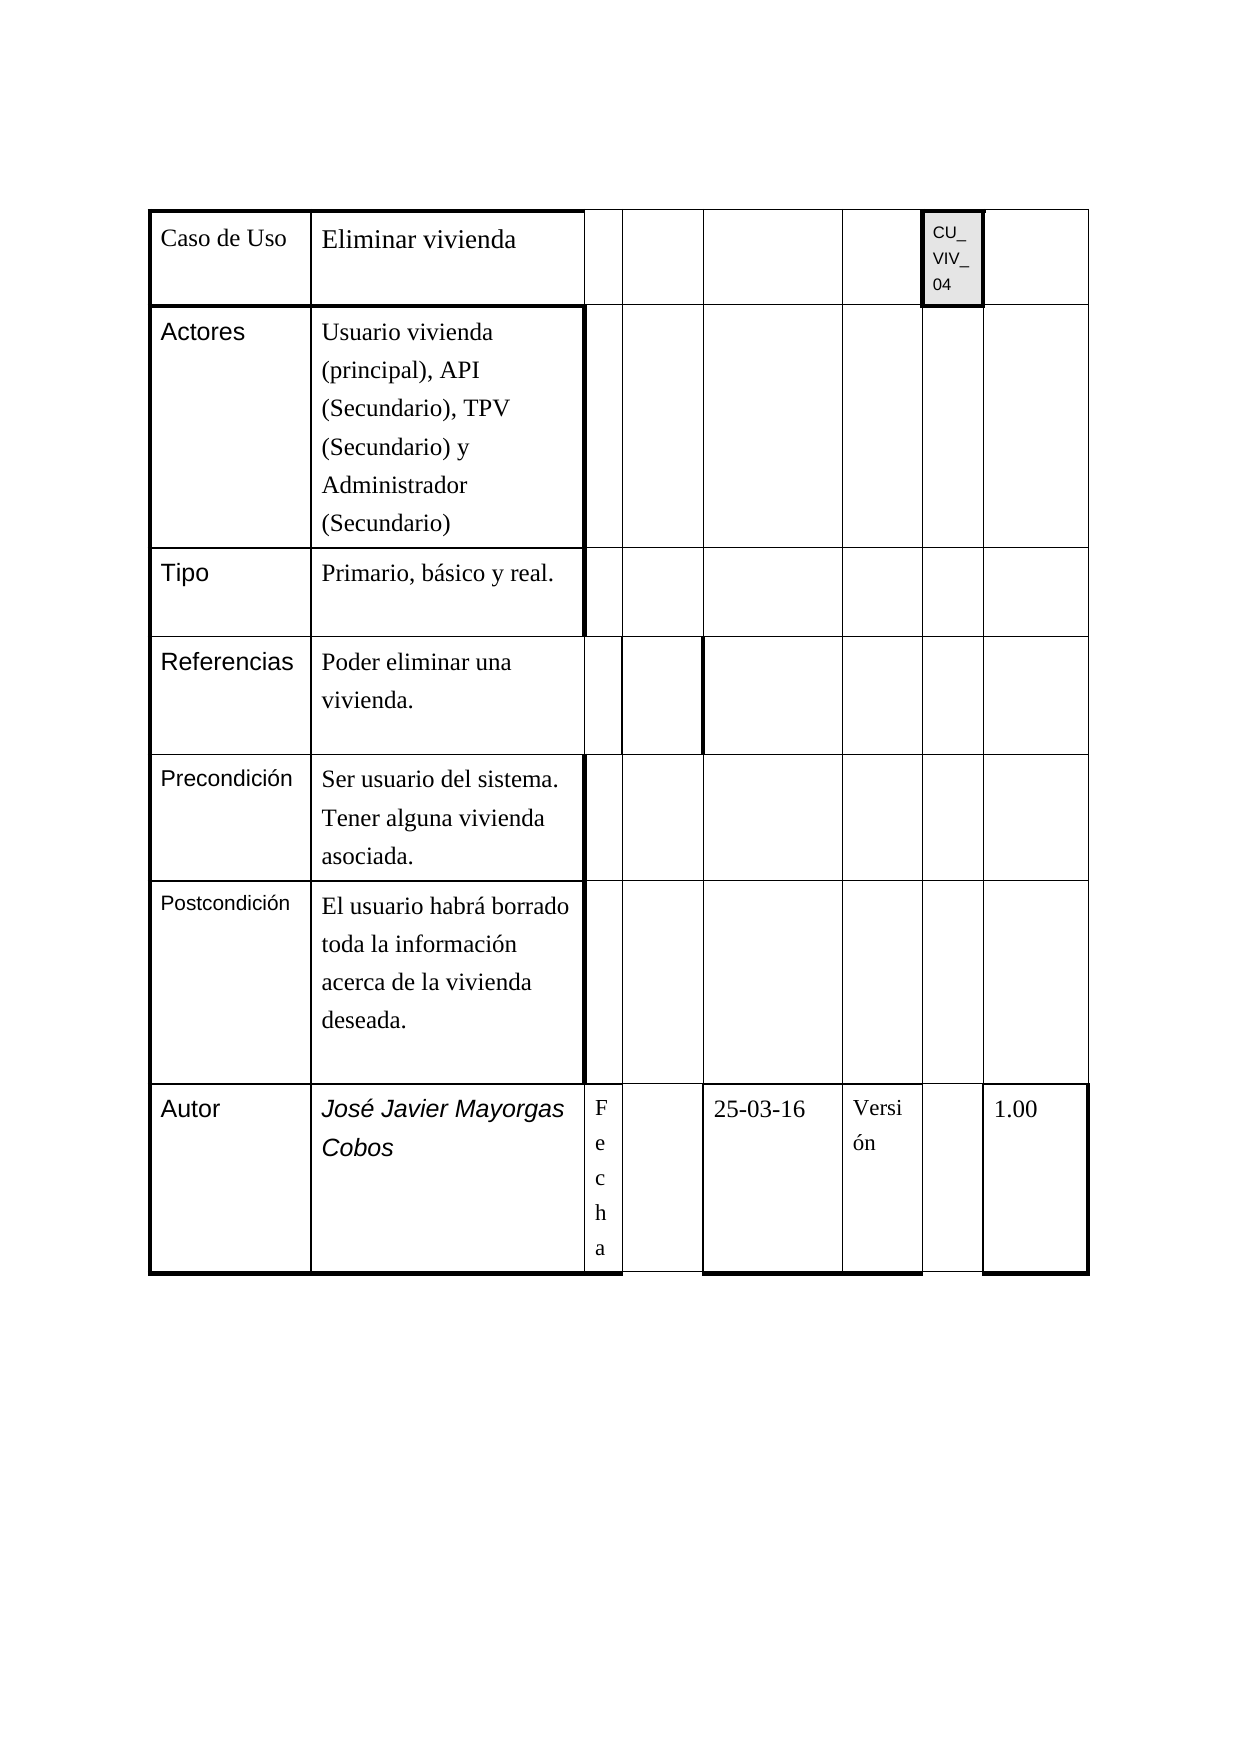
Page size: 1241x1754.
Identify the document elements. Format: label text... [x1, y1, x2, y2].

table_cell Primario, básico y real. [312, 549, 582, 636]
table_cell José Javier Mayorgas Cobos [312, 1085, 584, 1271]
table_cell [623, 1084, 702, 1271]
table_header [623, 210, 703, 304]
table_cell [923, 755, 983, 880]
table_cell [704, 548, 842, 636]
table_cell [623, 305, 703, 547]
table_header [704, 210, 842, 304]
table_cell Actores [152, 308, 310, 547]
table_cell [984, 755, 1088, 880]
table_cell Autor [152, 1085, 310, 1271]
table_cell [587, 548, 622, 636]
table_cell [623, 637, 701, 753]
table_cell Postcondición [152, 882, 310, 1083]
table_header CU_VIV_04 [925, 213, 981, 304]
table_cell [587, 305, 622, 547]
table_cell [984, 548, 1088, 636]
table_cell Poder eliminar una vivienda. [312, 637, 584, 753]
table_cell 25-03-16 [704, 1085, 842, 1271]
table_header [585, 210, 622, 304]
table_cell Versión [843, 1085, 922, 1271]
table_cell [984, 881, 1088, 1083]
table_cell [923, 637, 983, 753]
table_cell Ser usuario del sistema. Tener alguna vivienda asociada. [312, 755, 582, 880]
table_cell [623, 755, 703, 880]
table_cell [923, 308, 983, 547]
table_cell Tipo [152, 549, 310, 636]
table_cell Precondición [152, 755, 310, 880]
table_cell [587, 881, 622, 1083]
table_cell [704, 881, 842, 1083]
table_cell [623, 881, 703, 1083]
table_cell [843, 637, 922, 753]
table_header [985, 210, 1088, 304]
table_header [843, 210, 920, 304]
table_cell [843, 305, 922, 547]
table_cell [704, 755, 842, 880]
table_cell [984, 305, 1088, 547]
table_cell Referencias [152, 637, 310, 753]
table_cell 1.00 [984, 1085, 1086, 1271]
table_cell Usuario vivienda (principal), API (Secundario), TPV (Secundario) y Administrador (Secundario) [312, 308, 582, 547]
table_header Eliminar vivienda [312, 213, 584, 304]
table_cell [923, 548, 983, 636]
table_cell [623, 548, 703, 636]
table_cell [843, 755, 922, 880]
table_header Caso de Uso [152, 213, 310, 304]
table_cell [705, 637, 842, 753]
table_cell [587, 755, 622, 880]
table_cell [843, 881, 922, 1083]
table_cell [585, 637, 621, 753]
table_cell El usuario habrá borrado toda la información acerca de la vivienda deseada. [312, 882, 582, 1083]
table_cell [984, 637, 1088, 753]
table_cell [843, 548, 922, 636]
table_cell [704, 305, 842, 547]
table_cell Fecha [585, 1085, 622, 1271]
table_cell [923, 881, 983, 1083]
table_cell [923, 1084, 982, 1271]
